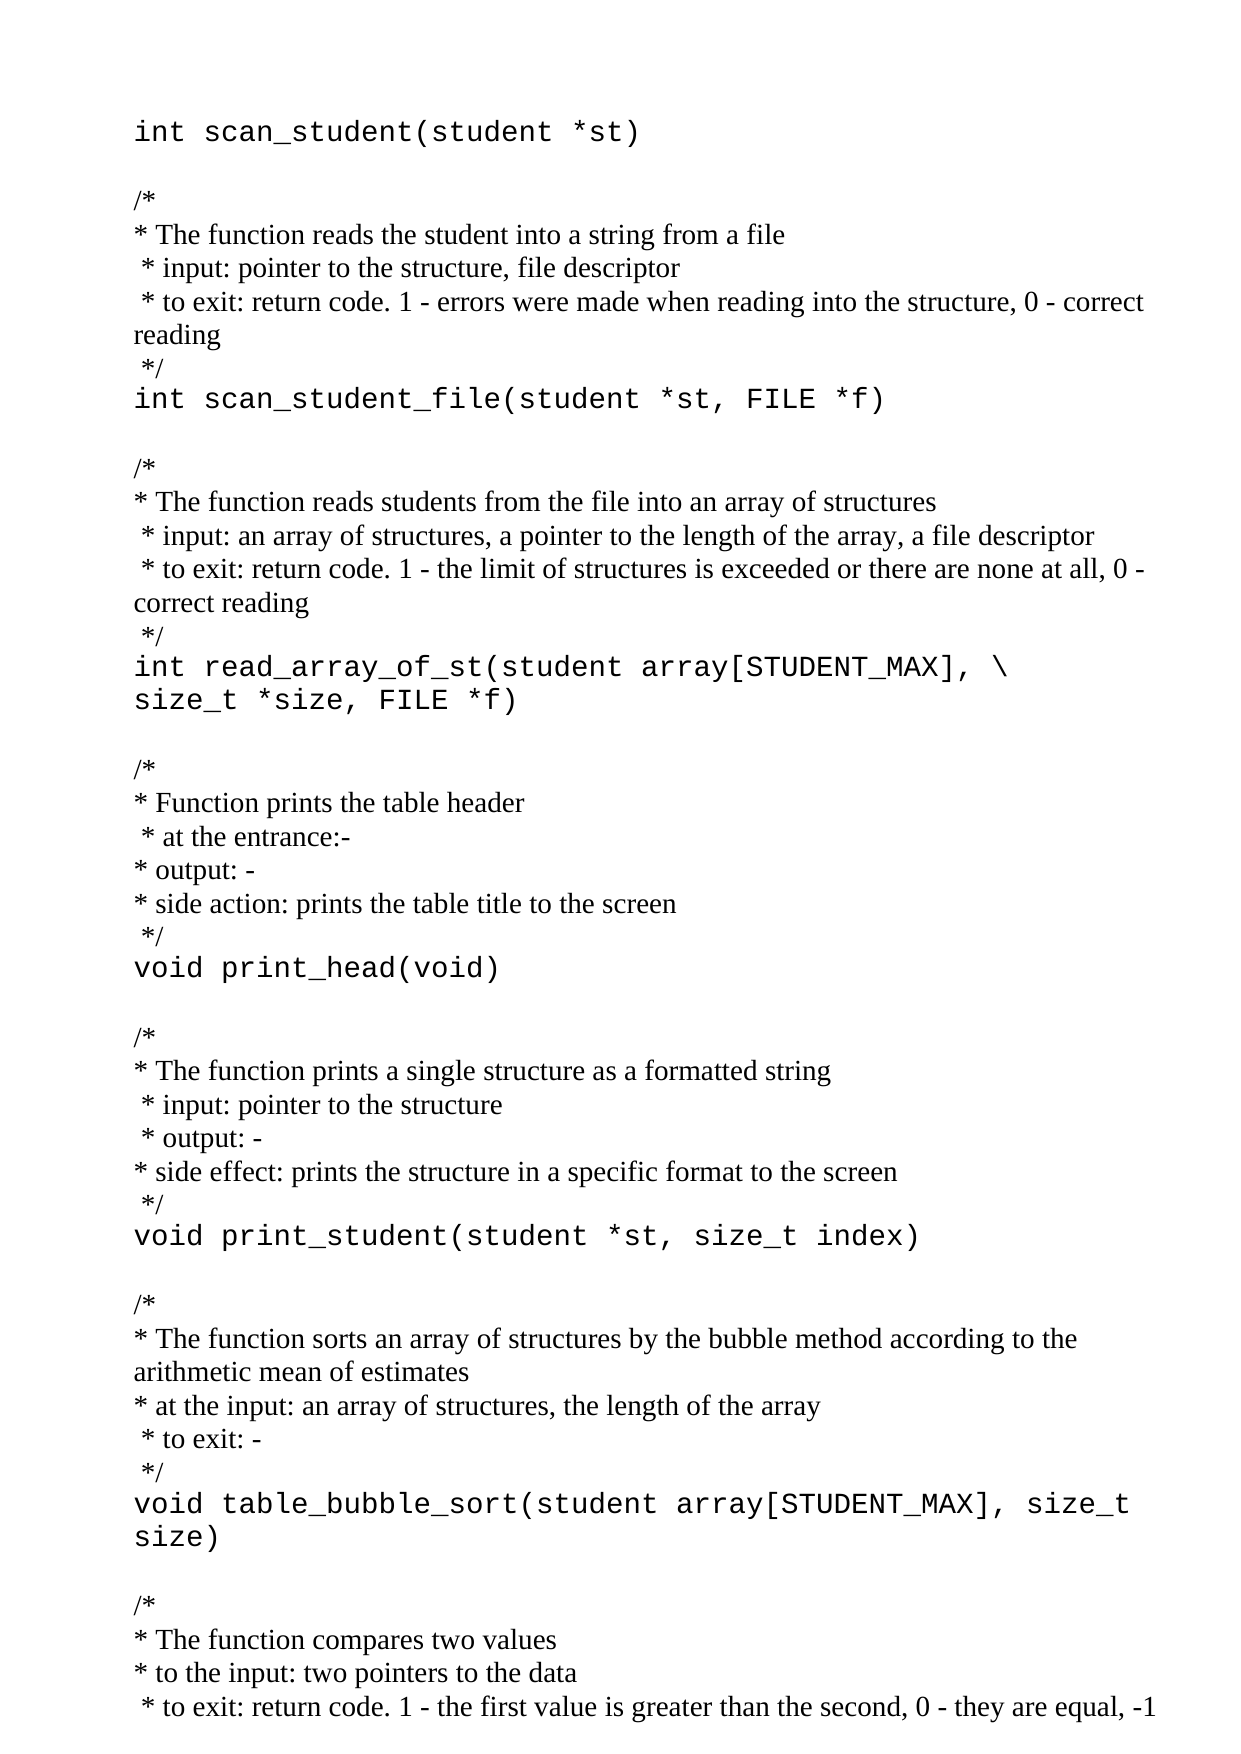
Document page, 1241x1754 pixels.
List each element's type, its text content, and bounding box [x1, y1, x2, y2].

text /* [133, 752, 1173, 785]
text * to exit: return code. 1 - the limit of structures is exceeded or there are none at all, 0 - correct reading [133, 552, 1173, 619]
text * input: pointer to the structure [133, 1087, 1173, 1120]
text * The function compares two values [133, 1622, 1173, 1655]
text /* [133, 1588, 1173, 1622]
text * to exit: - [133, 1422, 1173, 1455]
text * The function reads the student into a string from a file [133, 217, 1173, 250]
text */ int scan_student_file(student *st, FILE *f) [133, 351, 1173, 417]
text * to the input: two pointers to the data [133, 1655, 1173, 1689]
text /* [133, 1020, 1173, 1053]
text * side action: prints the table title to the screen [133, 886, 1173, 919]
text */ void print_student(student *st, size_t index) [133, 1187, 1173, 1254]
text * The function sorts an array of structures by the bubble method according to the arithmetic mean of estimates [133, 1321, 1173, 1388]
text */ void print_head(void) [133, 919, 1173, 986]
text * input: an array of structures, a pointer to the length of the array, a file descriptor [133, 518, 1173, 552]
text * side effect: prints the structure in a specific format to the screen [133, 1154, 1173, 1187]
text * at the input: an array of structures, the length of the array [133, 1388, 1173, 1422]
text /* [133, 451, 1173, 484]
text * input: pointer to the structure, file descriptor [133, 250, 1173, 284]
text * at the entrance:- [133, 819, 1173, 852]
text /* [133, 183, 1173, 217]
text * to exit: return code. 1 - the first value is greater than the second, 0 - they are equal, -1 [133, 1689, 1173, 1722]
text * to exit: return code. 1 - errors were made when reading into the structure, 0 - correct reading [133, 284, 1173, 351]
text * The function reads students from the file into an array of structures [133, 484, 1173, 518]
text * output: - [133, 852, 1173, 886]
text * The function prints a single structure as a formatted string [133, 1053, 1173, 1087]
text int scan_student(student *st) [133, 117, 1173, 150]
text */ int read_array_of_st(student array[STUDENT_MAX], \ [133, 619, 1173, 685]
text * Function prints the table header [133, 785, 1173, 819]
text */ void table_bubble_sort(student array[STUDENT_MAX], size_t size) [133, 1455, 1173, 1555]
text /* [133, 1287, 1173, 1321]
text * output: - [133, 1120, 1173, 1154]
text size_t *size, FILE *f) [133, 685, 1173, 718]
